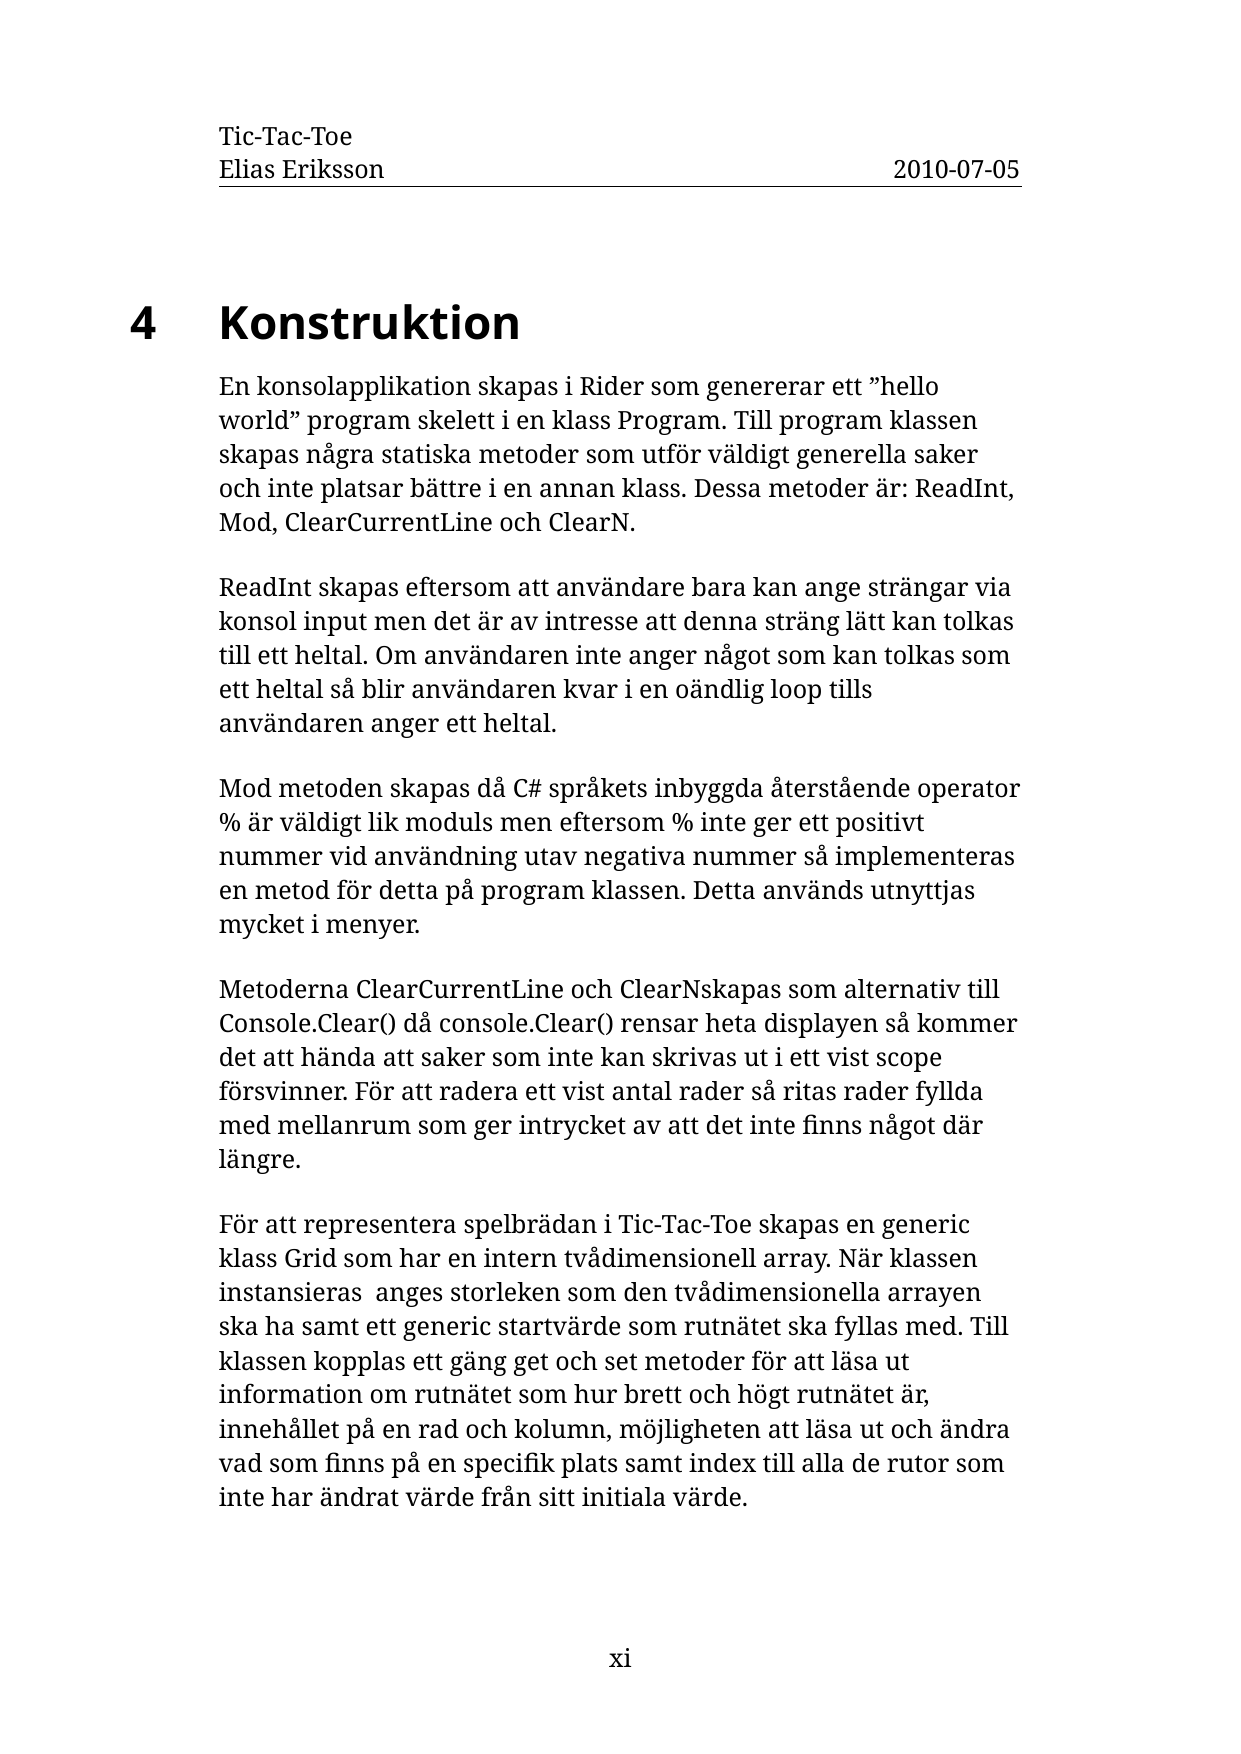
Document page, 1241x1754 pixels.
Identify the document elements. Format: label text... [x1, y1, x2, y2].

text Metoderna ClearCurrentLine och ClearNskapas som alternativ till Console.Clear() då console.Clear() rensar heta displayen så kommer det att hända att saker som inte kan skrivas ut i ett vist scope försvinner. För att radera ett vist antal rader så ritas rader fyllda med mellanrum som ger intrycket av att det inte finns något där längre. [218, 972, 1022, 1176]
text Mod metoden skapas då C# språkets inbyggda återstående operator % är väldigt lik moduls men eftersom % inte ger ett positivt nummer vid användning utav negativa nummer så implementeras en metod för detta på program klassen. Detta används utnyttjas mycket i menyer. [218, 771, 1022, 941]
text För att representera spelbrädan i Tic-Tac-Toe skapas en generic klass Grid som har en intern tvådimensionell array. När klassen instansieras anges storleken som den tvådimensionella arrayen ska ha samt ett generic startvärde som rutnätet ska fyllas med. Till klassen kopplas ett gäng get och set metoder för att läsa ut information om rutnätet som hur brett och högt rutnätet är, innehållet på en rad och kolumn, möjligheten att läsa ut och ändra vad som finns på en specifik plats samt index till alla de rutor som inte har ändrat värde från sitt initiala värde. [218, 1207, 1022, 1513]
text En konsolapplikation skapas i Rider som genererar ett ”hello world” program skelett i en klass Program. Till program klassen skapas några statiska metoder som utför väldigt generella saker och inte platsar bättre i en annan klass. Dessa metoder är: ReadInt, Mod, ClearCurrentLine och ClearN. [218, 369, 1022, 539]
subtitle Konstruktion [130, 291, 1022, 353]
text ReadInt skapas eftersom att användare bara kan ange strängar via konsol input men det är av intresse att denna sträng lätt kan tolkas till ett heltal. Om användaren inte anger något som kan tolkas som ett heltal så blir användaren kvar i en oändlig loop tills användaren anger ett heltal. [218, 570, 1022, 740]
